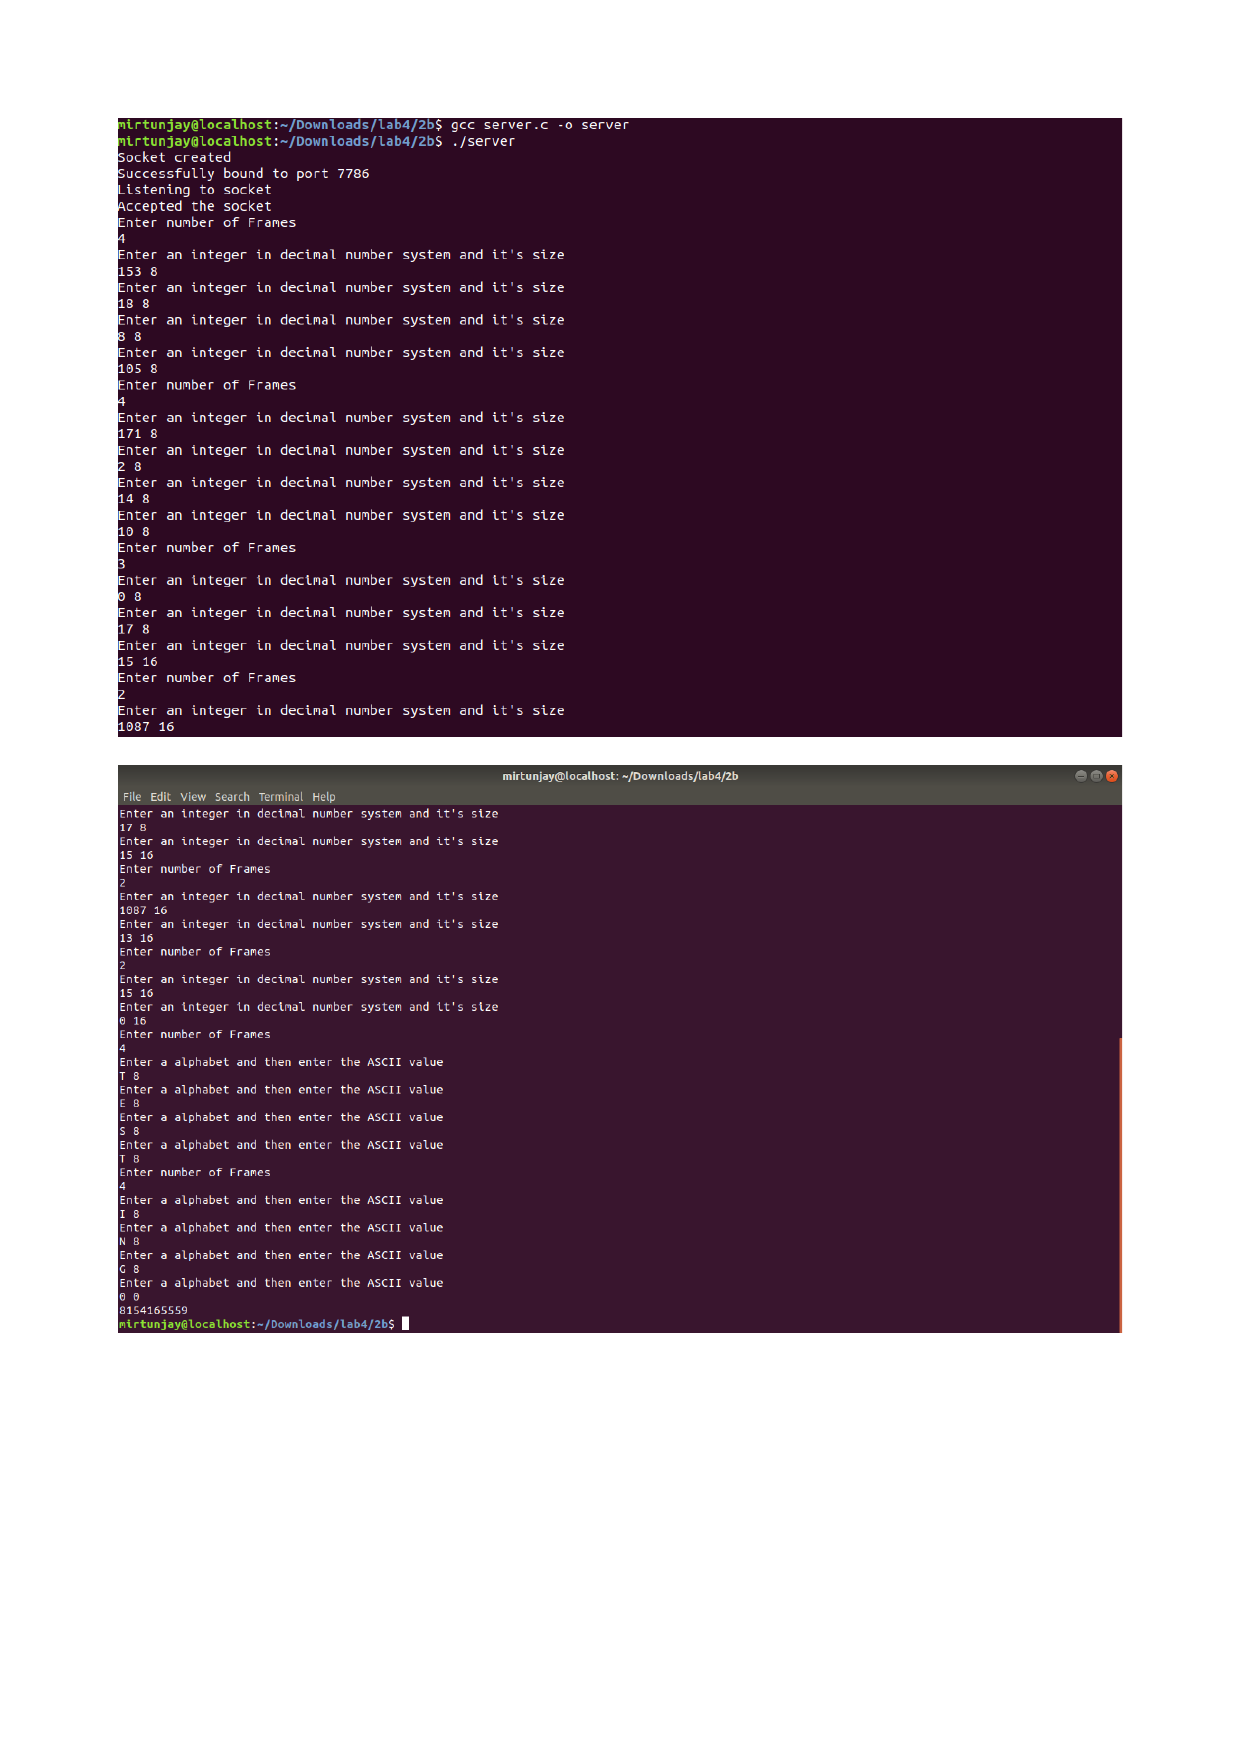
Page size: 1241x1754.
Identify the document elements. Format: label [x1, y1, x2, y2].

picture [118, 118, 1123, 737]
picture [118, 765, 1123, 1333]
